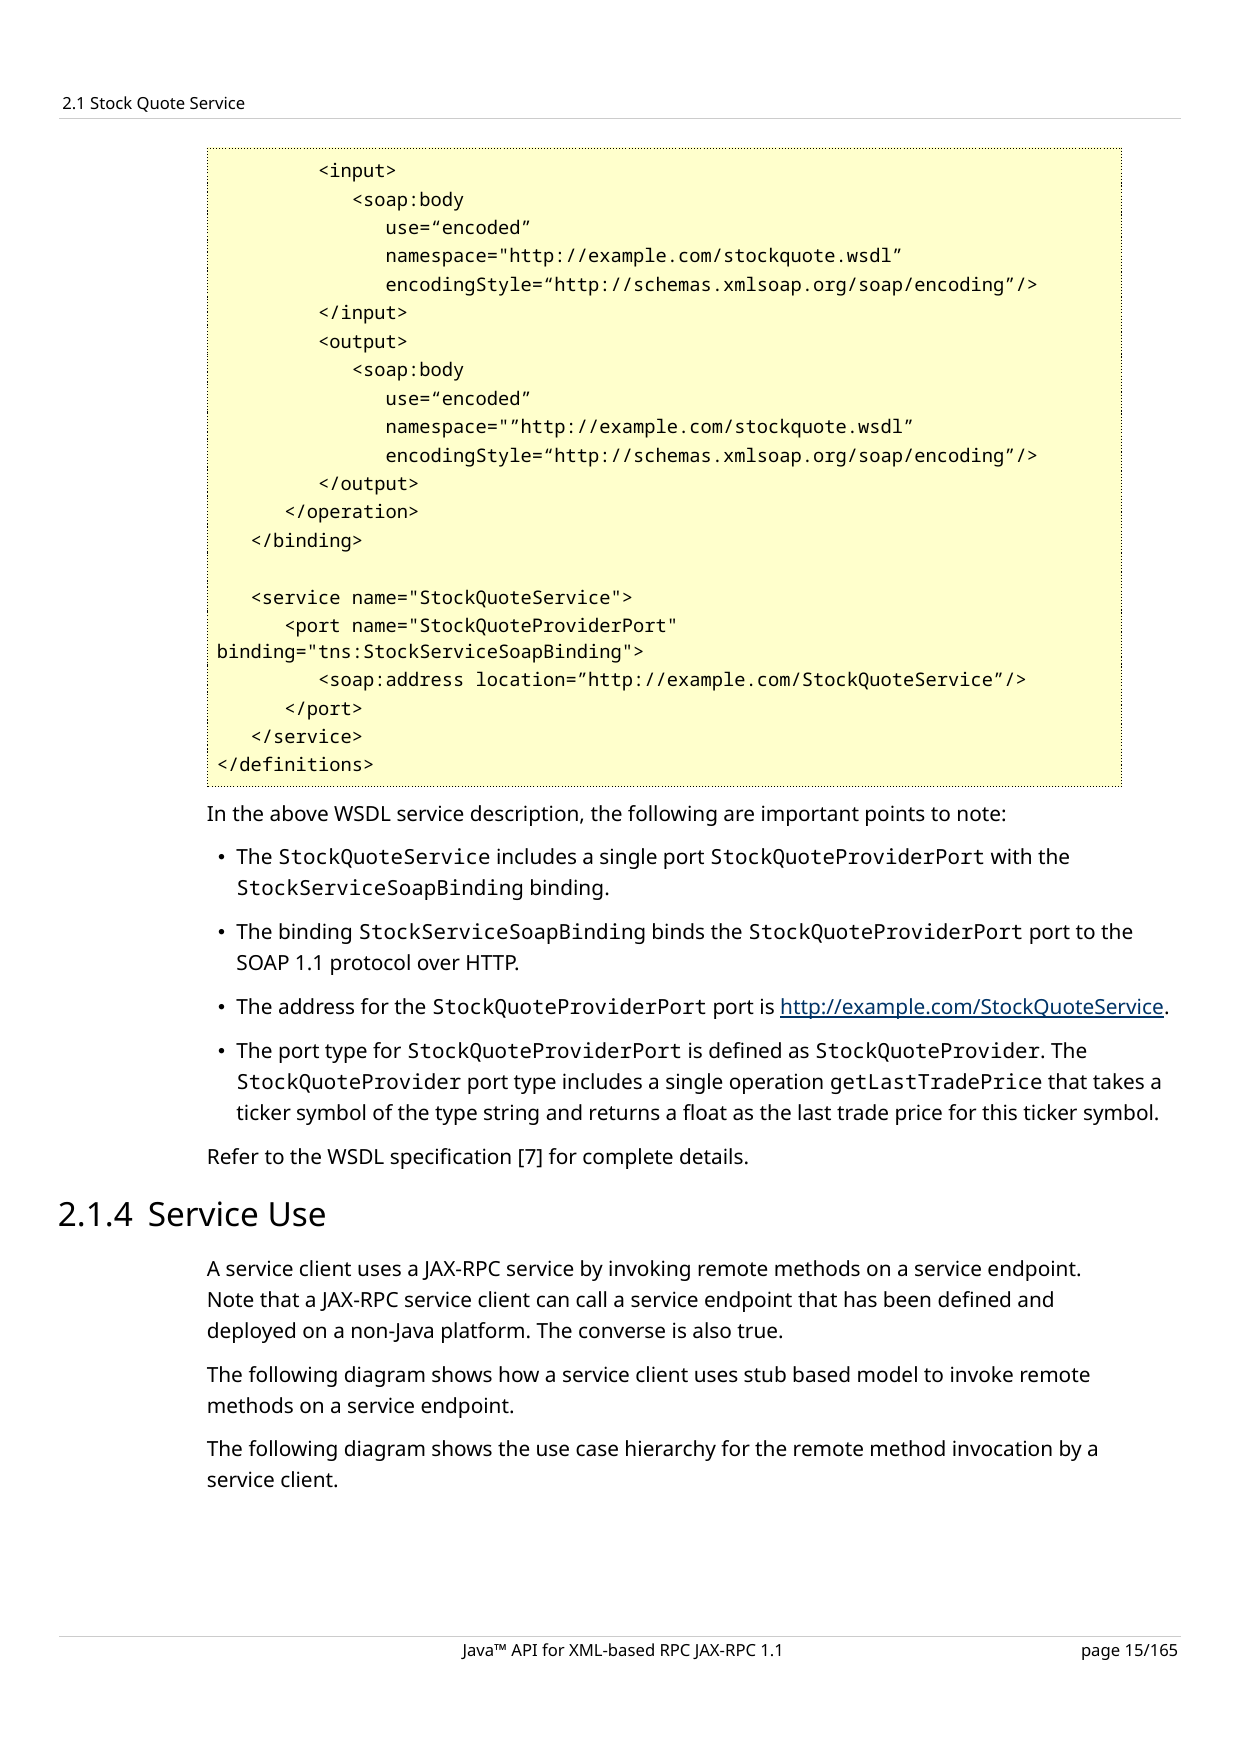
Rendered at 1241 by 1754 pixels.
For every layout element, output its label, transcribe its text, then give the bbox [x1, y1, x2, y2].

list encodingStyle=“http://schemas.xmlsoap.org/soap/encoding”/> [207, 261, 1122, 290]
list namespace="http://example.com/stockquote.wsdl” [207, 233, 1122, 261]
text The following diagram shows how a service client uses stub based model to invoke remote methods on a service endpoint. [207, 1360, 1122, 1419]
list </input> [207, 290, 1122, 318]
list </definitions> [207, 742, 1122, 787]
list </service> [207, 713, 1122, 742]
list encodingStyle=“http://schemas.xmlsoap.org/soap/encoding”/> [207, 432, 1122, 460]
subtitle Service Use [133, 1191, 1181, 1236]
list The port type for StockQuoteProviderPort is defined as StockQuoteProvider. The StockQuoteProvider port type includes a single operation getLastTradePrice that takes a ticker symbol of the type string and returns a float as the last trade price for this ticker symbol. [221, 1036, 1181, 1127]
list </operation> [207, 489, 1122, 517]
list <soap:body [207, 176, 1122, 204]
list The binding StockServiceSoapBinding binds the StockQuoteProviderPort port to the SOAP 1.1 protocol over HTTP. [221, 917, 1181, 977]
list </output> [207, 460, 1122, 489]
list <port name="StockQuoteProviderPort" binding="tns:StockServiceSoapBinding"> [207, 602, 1122, 656]
list namespace="”http://example.com/stockquote.wsdl” [207, 403, 1122, 432]
list use=“encoded” [207, 375, 1122, 403]
text Refer to the WSDL specification [7] for complete details. [207, 1142, 1122, 1171]
text In the above WSDL service description, the following are important points to note: [207, 799, 1122, 827]
list <service name="StockQuoteService"> [207, 574, 1122, 602]
list <soap:address location=”http://example.com/StockQuoteService”/> [207, 656, 1122, 685]
list </binding> [207, 517, 1122, 546]
list <output> [207, 318, 1122, 347]
list </port> [207, 685, 1122, 713]
text The following diagram shows the use case hierarchy for the remote method invocation by a service client. [207, 1434, 1122, 1494]
list <soap:body [207, 347, 1122, 375]
list The address for the StockQuoteProviderPort port is http://example.com/StockQuoteService. [221, 992, 1181, 1021]
list use=“encoded” [207, 204, 1122, 233]
list The StockQuoteService includes a single port StockQuoteProviderPort with the StockServiceSoapBinding binding. [221, 842, 1181, 902]
list <input> [207, 147, 1122, 176]
text A service client uses a JAX-RPC service by invoking remote methods on a service endpoint. Note that a JAX-RPC service client can call a service endpoint that has been defined and deployed on a non-Java platform. The converse is also true. [207, 1254, 1122, 1345]
